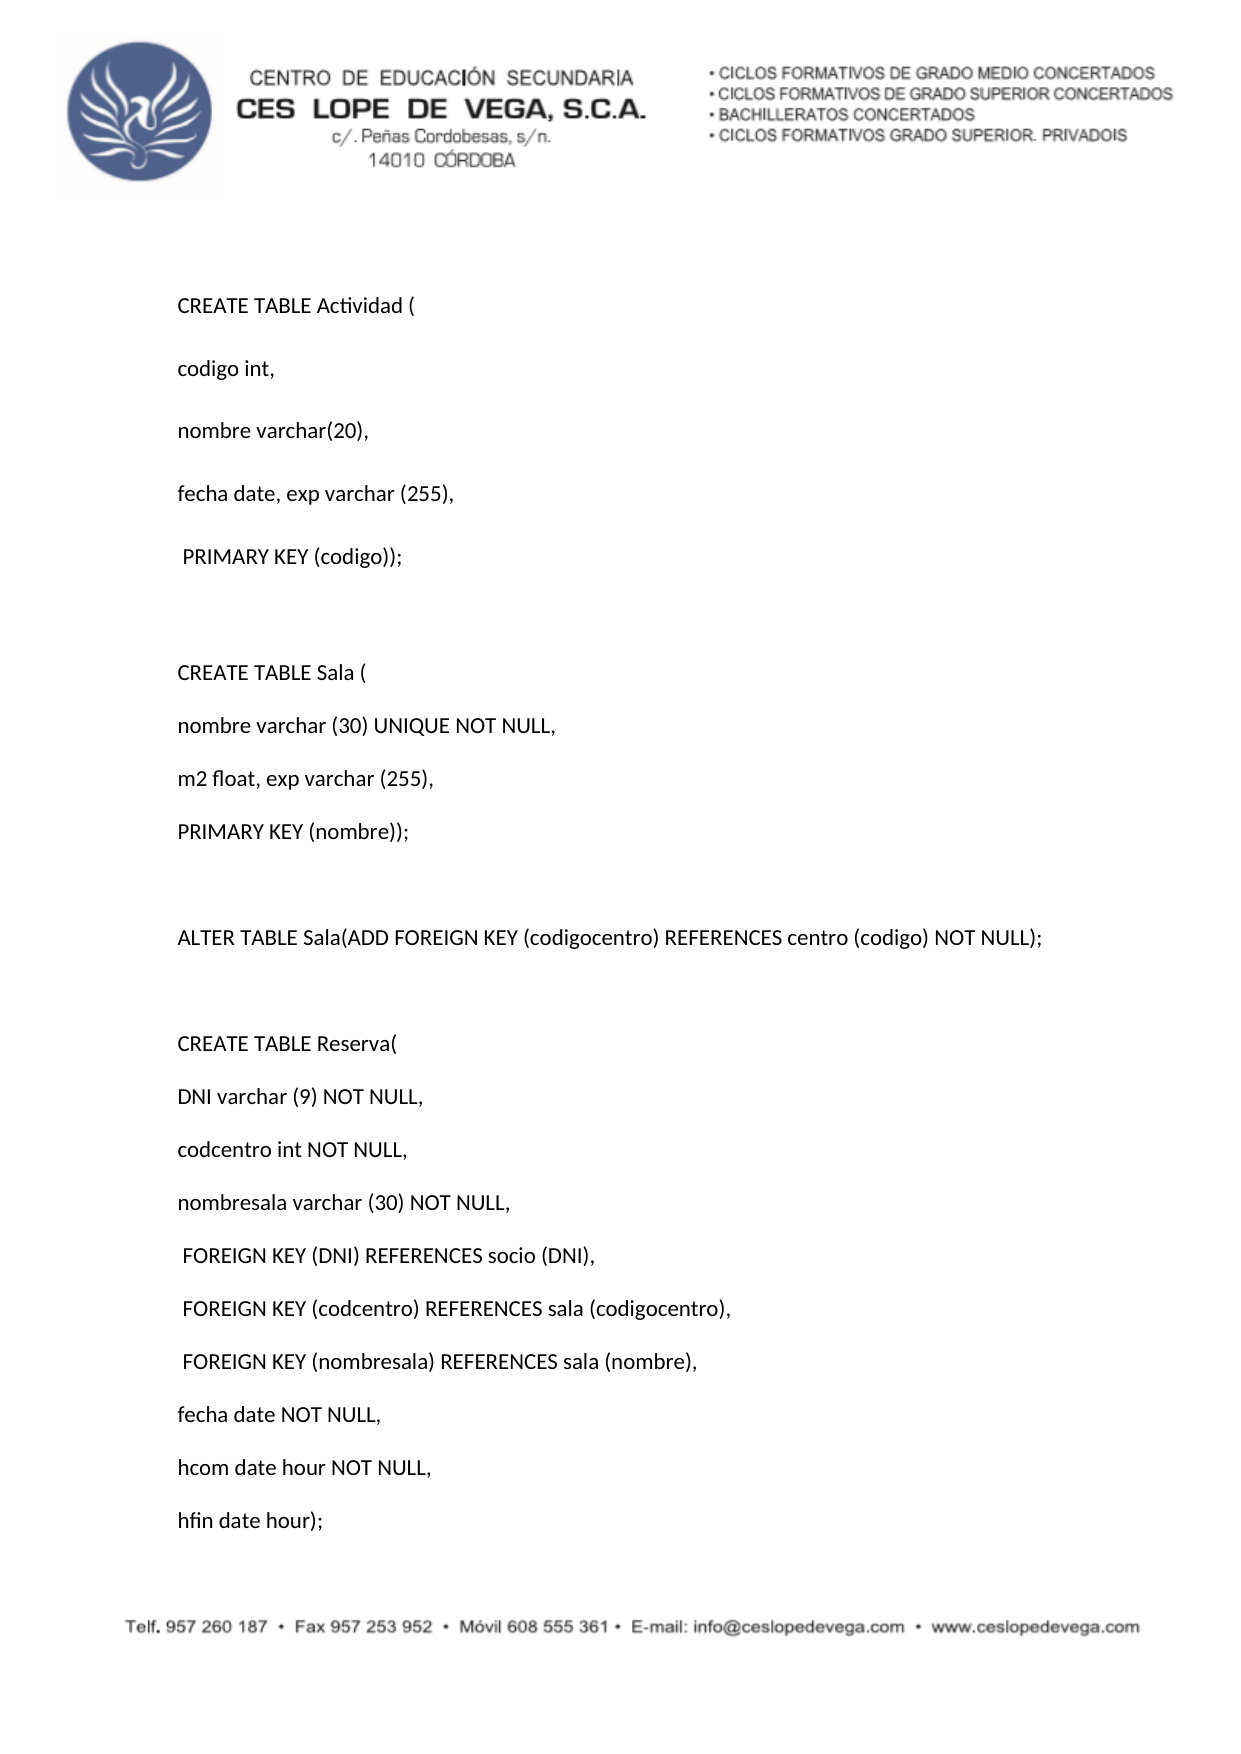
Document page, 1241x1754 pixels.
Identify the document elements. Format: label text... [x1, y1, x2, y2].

text FOREIGN KEY (codcentro) REFERENCES sala (codigocentro), [177, 1294, 1063, 1322]
text fecha date, exp varchar (255), [177, 479, 1063, 507]
text PRIMARY KEY (nombre)); [177, 817, 1063, 845]
text ALTER TABLE Sala(ADD FOREIGN KEY (codigocentro) REFERENCES centro (codigo) NOT NULL); [177, 923, 1063, 951]
text CREATE TABLE Sala ( [177, 658, 1063, 686]
text CREATE TABLE Actividad ( [177, 291, 1063, 319]
text CREATE TABLE Reserva( [177, 1029, 1063, 1057]
text DNI varchar (9) NOT NULL, [177, 1082, 1063, 1110]
text PRIMARY KEY (codigo)); [177, 542, 1063, 570]
text fecha date NOT NULL, [177, 1400, 1063, 1428]
text m2 float, exp varchar (255), [177, 764, 1063, 792]
text FOREIGN KEY (nombresala) REFERENCES sala (nombre), [177, 1347, 1063, 1375]
text nombre varchar (30) UNIQUE NOT NULL, [177, 711, 1063, 739]
text codigo int, [177, 354, 1063, 382]
text FOREIGN KEY (DNI) REFERENCES socio (DNI), [177, 1241, 1063, 1269]
text hcom date hour NOT NULL, [177, 1453, 1063, 1481]
text nombresala varchar (30) NOT NULL, [177, 1188, 1063, 1216]
text nombre varchar(20), [177, 416, 1063, 444]
text codcentro int NOT NULL, [177, 1135, 1063, 1163]
text hfin date hour); [177, 1506, 1063, 1534]
